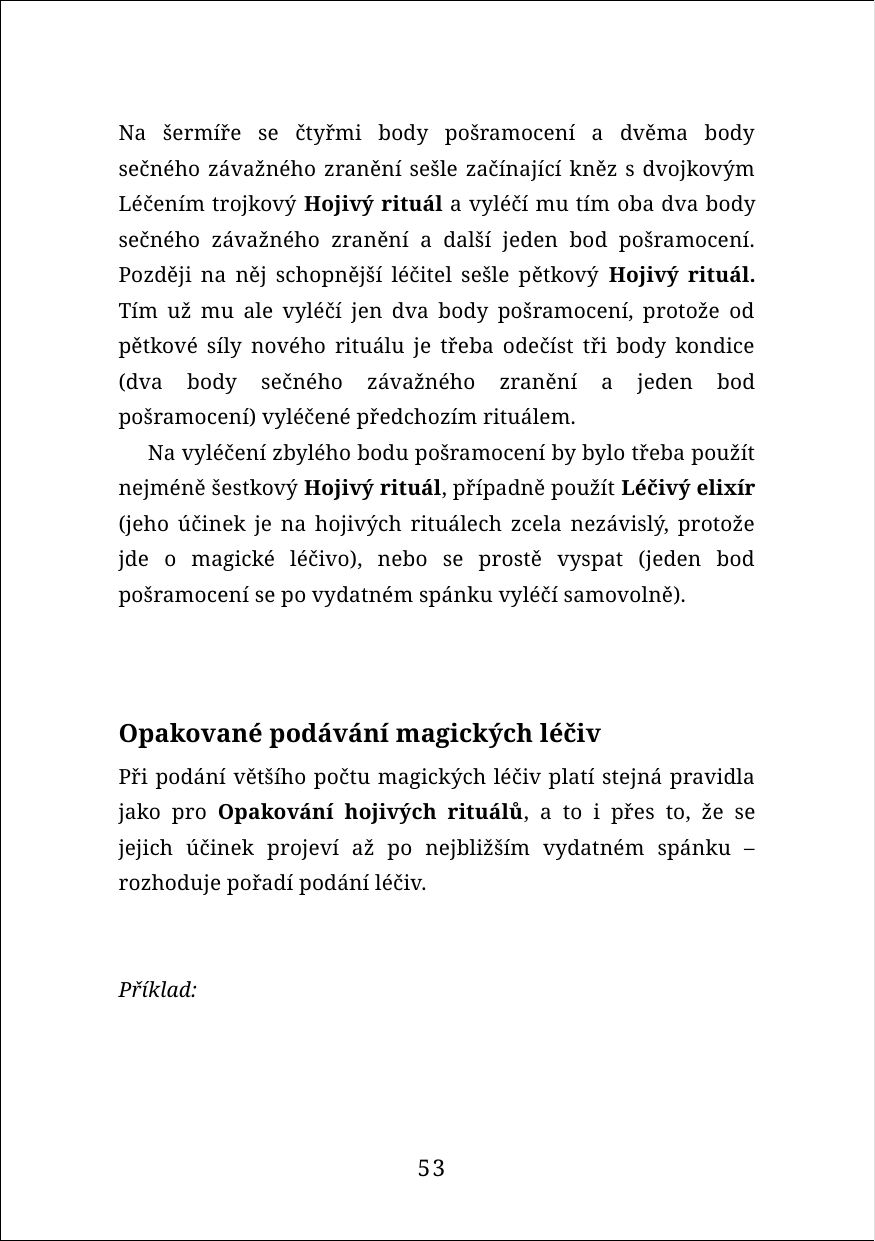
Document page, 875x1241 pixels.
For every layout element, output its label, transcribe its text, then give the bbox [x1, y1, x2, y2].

text Příklad: [118, 975, 756, 1003]
subtitle Opakované podávání magických léčiv [118, 716, 756, 750]
text Při podání většího počtu magických léčiv platí stejná pravidla jako pro Opakování hojivých rituálů, a to i přes to, že se jejich účinek projeví až po nejbližším vydatném spánku – rozhoduje pořadí podání léčiv. [118, 762, 756, 897]
text Na šermíře se čtyřmi body pošramocení a dvěma body sečného závažného zranění sešle začínající kněz s dvojkovým Léčením trojkový Hojivý rituál a vyléčí mu tím oba dva body sečného závažného zranění a další jeden bod pošramocení. Později na něj schopnější léčitel sešle pětkový Hojivý rituál. Tím už mu ale vyléčí jen dva body pošramocení, protože od pětkové síly nového rituálu je třeba odečíst tři body kondice (dva body sečného závažného zranění a jeden bod pošramocení) vyléčené předchozím rituálem. Na vyléčení zbylého bodu pošramocení by bylo třeba použít nejméně šestkový Hojivý rituál, případně použít Léčivý elixír (jeho účinek je na hojivých rituálech zcela nezávislý, protože jde o magické léčivo), nebo se prostě vyspat (jeden bod pošramocení se po vydatném spánku vyléčí samovolně). [118, 118, 756, 608]
